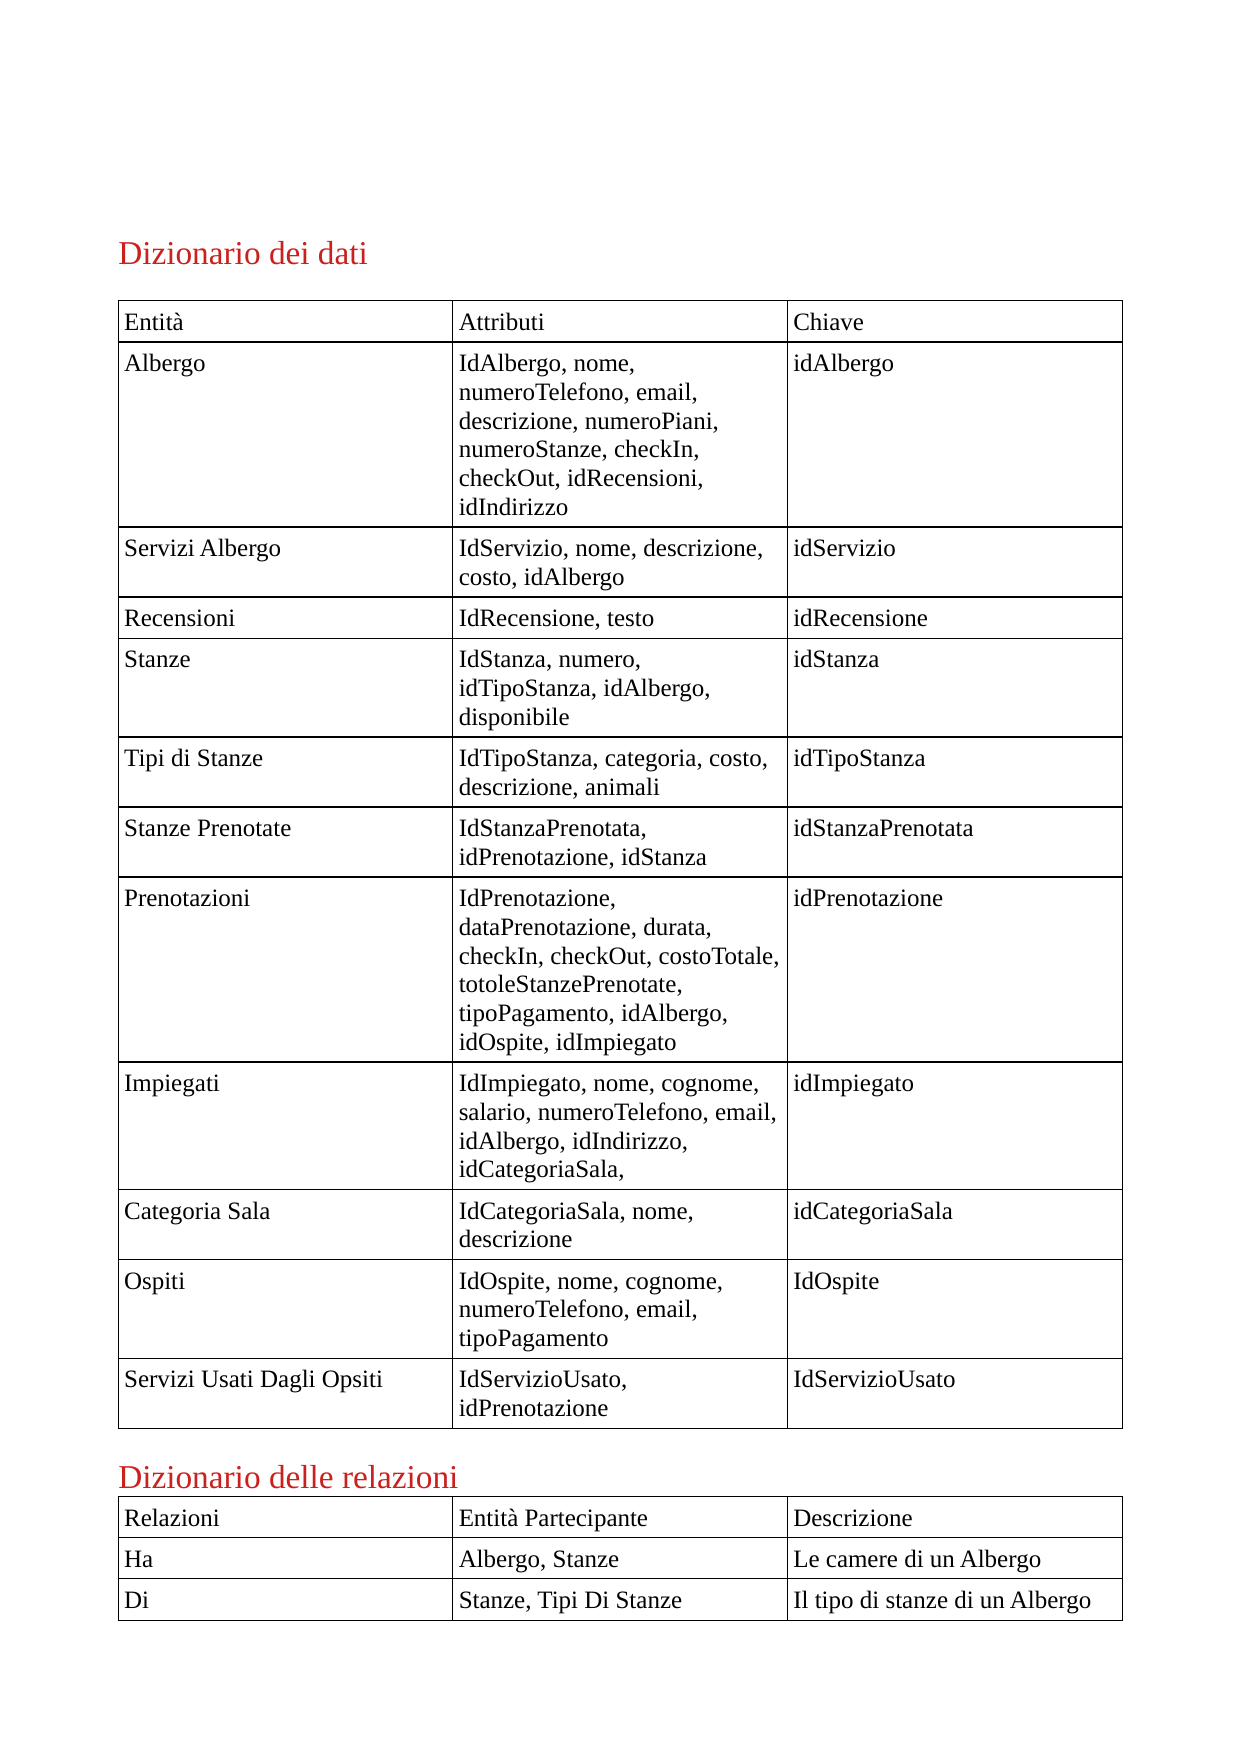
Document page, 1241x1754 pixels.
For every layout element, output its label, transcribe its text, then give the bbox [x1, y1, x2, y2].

table_cell IdOspite [788, 1260, 1122, 1358]
text Dizionario dei dati [118, 233, 1122, 271]
table_cell Le camere di un Albergo [788, 1538, 1122, 1578]
table_cell IdServizioUsato, idPrenotazione [453, 1359, 787, 1428]
table_cell IdRecensione, testo [453, 598, 787, 638]
table_cell idRecensione [788, 598, 1122, 638]
table_cell Il tipo di stanze di un Albergo [788, 1579, 1122, 1619]
table_cell IdAlbergo, nome, numeroTelefono, email, descrizione, numeroPiani, numeroStanze, checkIn, checkOut, idRecensioni, idIndirizzo [453, 343, 787, 526]
table_cell Stanze Prenotate [119, 808, 452, 876]
table_cell idTipoStanza [788, 738, 1122, 806]
table_cell IdCategoriaSala, nome, descrizione [453, 1190, 787, 1259]
table_cell Albergo [119, 343, 452, 526]
table_cell IdImpiegato, nome, cognome, salario, numeroTelefono, email, idAlbergo, idIndirizzo, idCategoriaSala, [453, 1063, 787, 1189]
table_cell Di [119, 1579, 452, 1619]
table_cell Servizi Albergo [119, 528, 452, 596]
table_cell Categoria Sala [119, 1190, 452, 1259]
table_cell idServizio [788, 528, 1122, 596]
table_header Entità Partecipante [453, 1497, 787, 1537]
table_cell Impiegati [119, 1063, 452, 1189]
table_header Chiave [788, 301, 1122, 341]
table_cell Servizi Usati Dagli Opsiti [119, 1359, 452, 1428]
text Dizionario delle relazioni [118, 1457, 1122, 1496]
table_cell IdServizio, nome, descrizione, costo, idAlbergo [453, 528, 787, 596]
table_cell Ospiti [119, 1260, 452, 1358]
table_cell Recensioni [119, 598, 452, 638]
table_cell Stanze, Tipi Di Stanze [453, 1579, 787, 1619]
table_cell idAlbergo [788, 343, 1122, 526]
table_cell Albergo, Stanze [453, 1538, 787, 1578]
table_header Attributi [453, 301, 787, 341]
table_cell IdOspite, nome, cognome, numeroTelefono, email, tipoPagamento [453, 1260, 787, 1358]
table_cell Ha [119, 1538, 452, 1578]
table_cell IdServizioUsato [788, 1359, 1122, 1428]
table_cell Prenotazioni [119, 878, 452, 1061]
table_cell IdTipoStanza, categoria, costo, descrizione, animali [453, 738, 787, 806]
table_cell IdStanza, numero, idTipoStanza, idAlbergo, disponibile [453, 639, 787, 736]
table_cell idCategoriaSala [788, 1190, 1122, 1259]
table_cell idStanza [788, 639, 1122, 736]
table_header Entità [119, 301, 452, 341]
table_cell IdPrenotazione, dataPrenotazione, durata, checkIn, checkOut, costoTotale, totoleStanzePrenotate, tipoPagamento, idAlbergo, idOspite, idImpiegato [453, 878, 787, 1061]
table_header Relazioni [119, 1497, 452, 1537]
table_cell IdStanzaPrenotata, idPrenotazione, idStanza [453, 808, 787, 876]
table_header Descrizione [788, 1497, 1122, 1537]
table_cell Tipi di Stanze [119, 738, 452, 806]
table_cell Stanze [119, 639, 452, 736]
table_cell idStanzaPrenotata [788, 808, 1122, 876]
table_cell idPrenotazione [788, 878, 1122, 1061]
table_cell idImpiegato [788, 1063, 1122, 1189]
